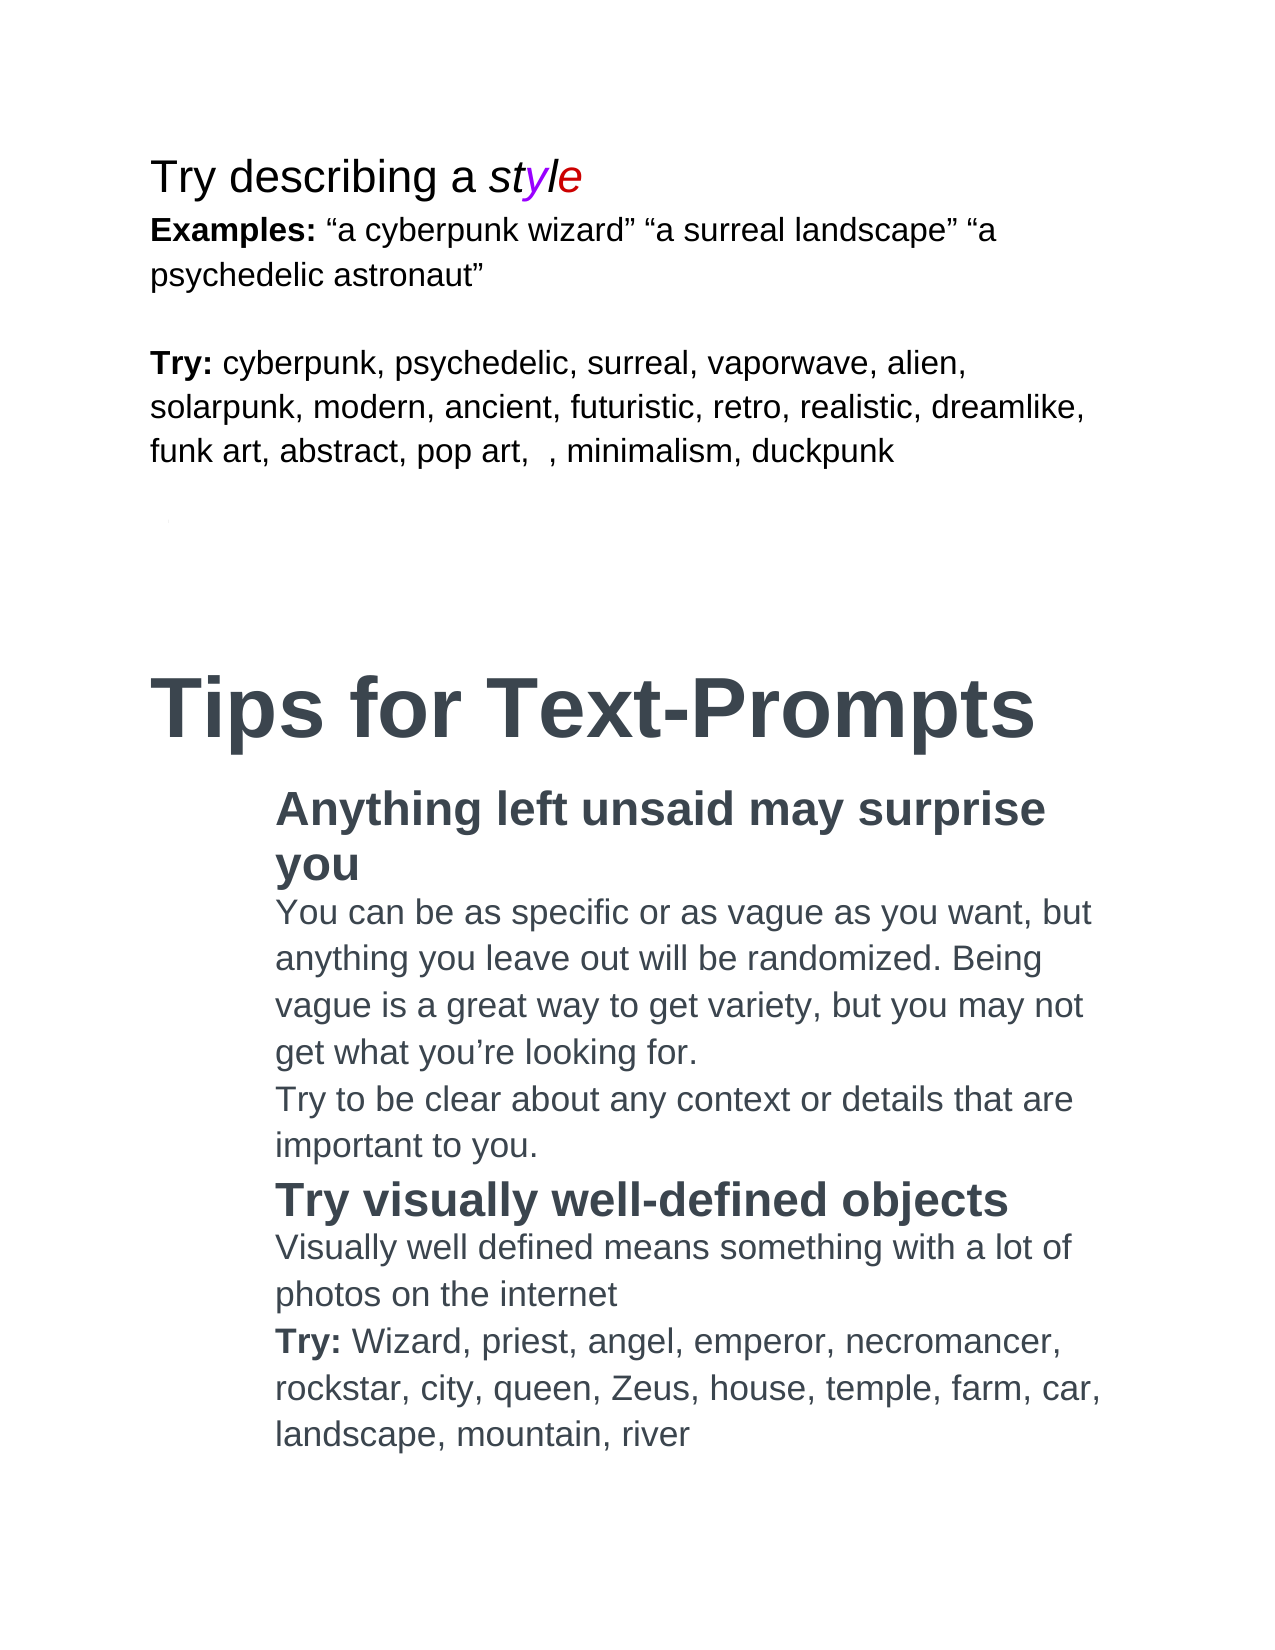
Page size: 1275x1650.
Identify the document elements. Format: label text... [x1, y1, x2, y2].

text You can be as specific or as vague as you want, but anything you leave out will be randomized. Being vague is a great way to get variety, but you may not get what you’re looking for. [275, 891, 1125, 1072]
text Tips for Text-Prompts [150, 657, 1125, 756]
text Try: Wizard, priest, angel, emperor, necromancer, rockstar, city, queen, Zeus, house, temple, farm, car, landscape, mountain, river [275, 1320, 1125, 1454]
text Try: cyberpunk, psychedelic, surreal, vaporwave, alien, solarpunk, modern, ancient, futuristic, retro, realistic, dreamlike, funk art, abstract, pop art, , minimalism, duckpunk [150, 343, 1125, 470]
text Visually well defined means something with a lot of photos on the internet [275, 1227, 1125, 1314]
text Try to be clear about any context or details that are important to you. [275, 1078, 1125, 1165]
text Examples: “a cyberpunk wizard” “a surreal landscape” “a psychedelic astronaut” [150, 211, 1125, 293]
subtitle Anything left unsaid may surprise you [275, 781, 1125, 891]
subtitle Try visually well-defined objects [275, 1171, 1125, 1227]
text Try describing a style [150, 150, 1125, 203]
